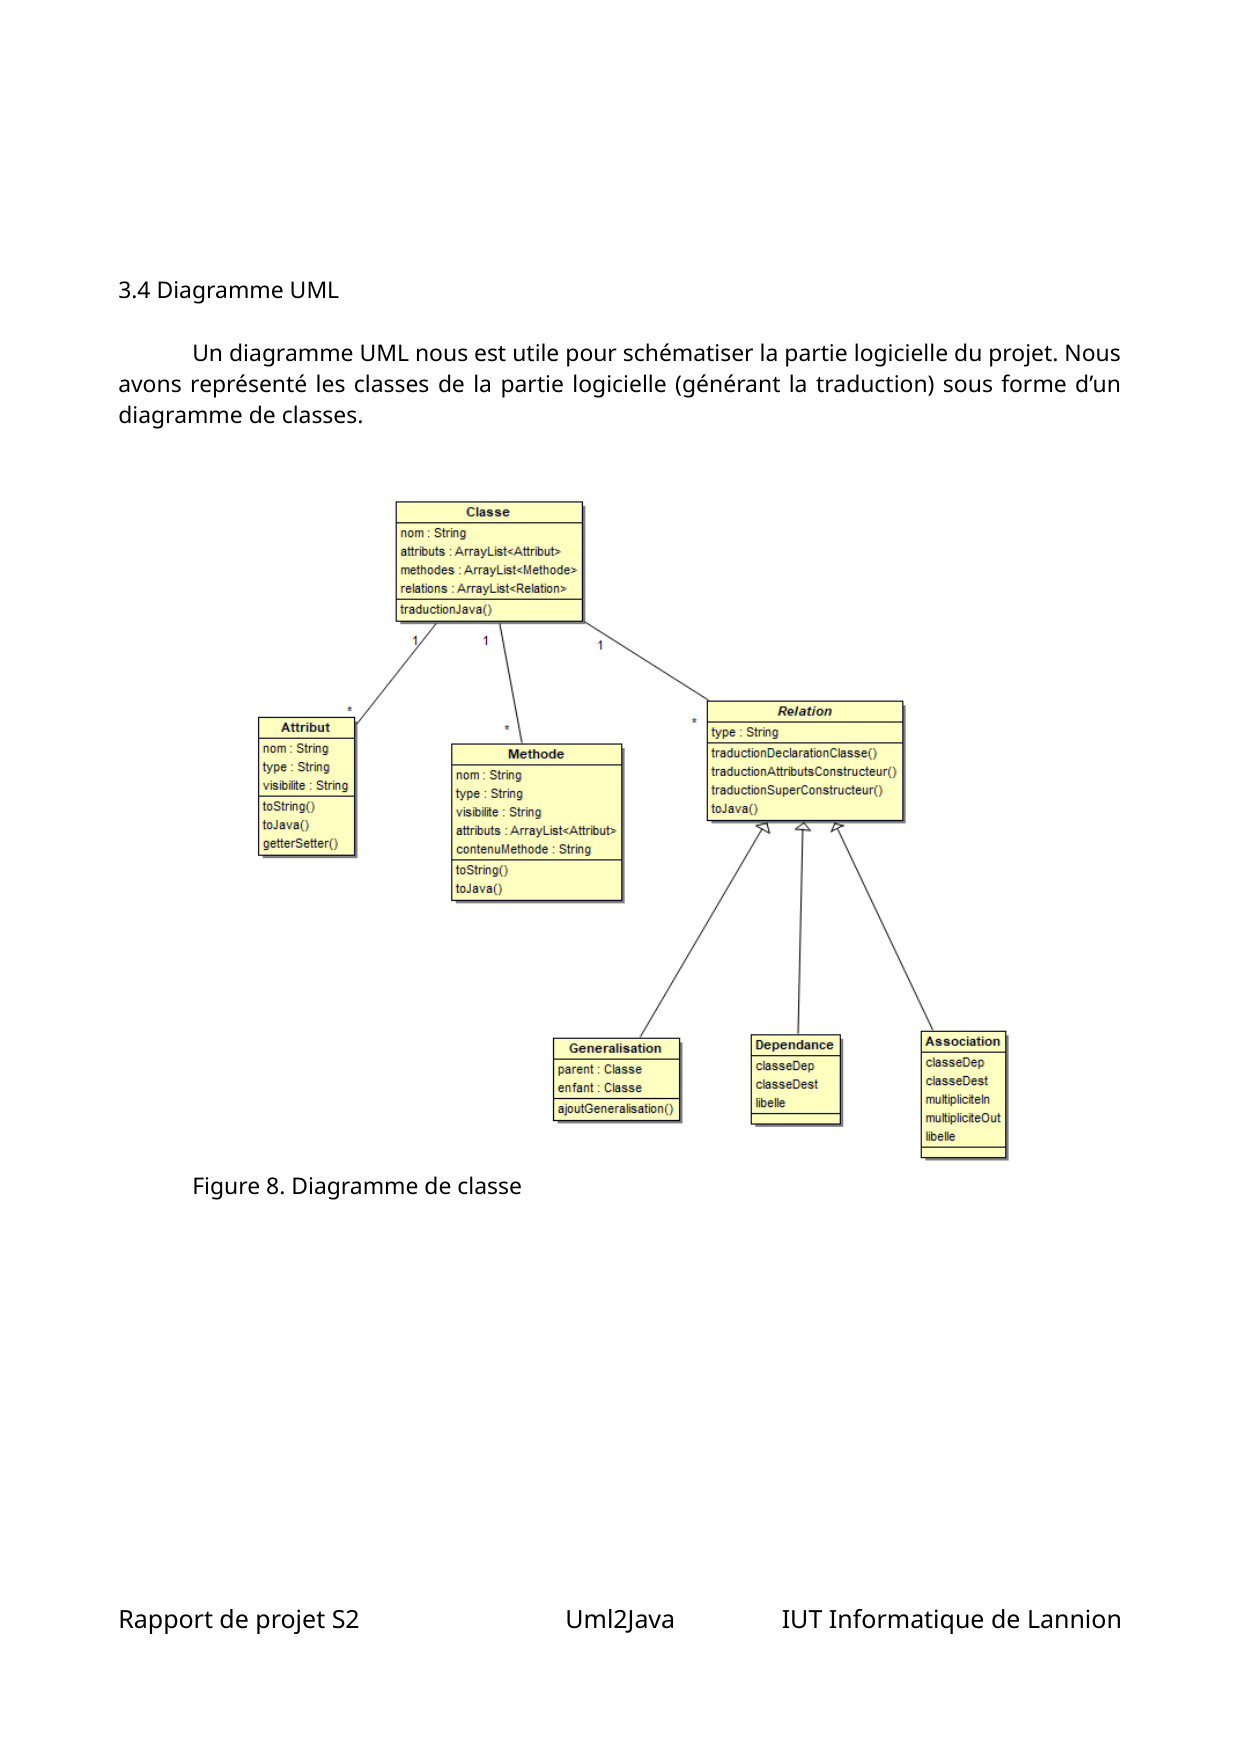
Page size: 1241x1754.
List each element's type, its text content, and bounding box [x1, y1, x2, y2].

picture [213, 470, 1070, 1171]
text Un diagramme UML nous est utile pour schématiser la partie logicielle du projet. Nous avons représenté les classes de la partie logicielle (générant la traduction) sous forme d’un diagramme de classes. [118, 337, 1122, 431]
text 3.4 Diagramme UML [118, 274, 1122, 306]
text Figure 8. Diagramme de classe [118, 462, 1122, 1201]
